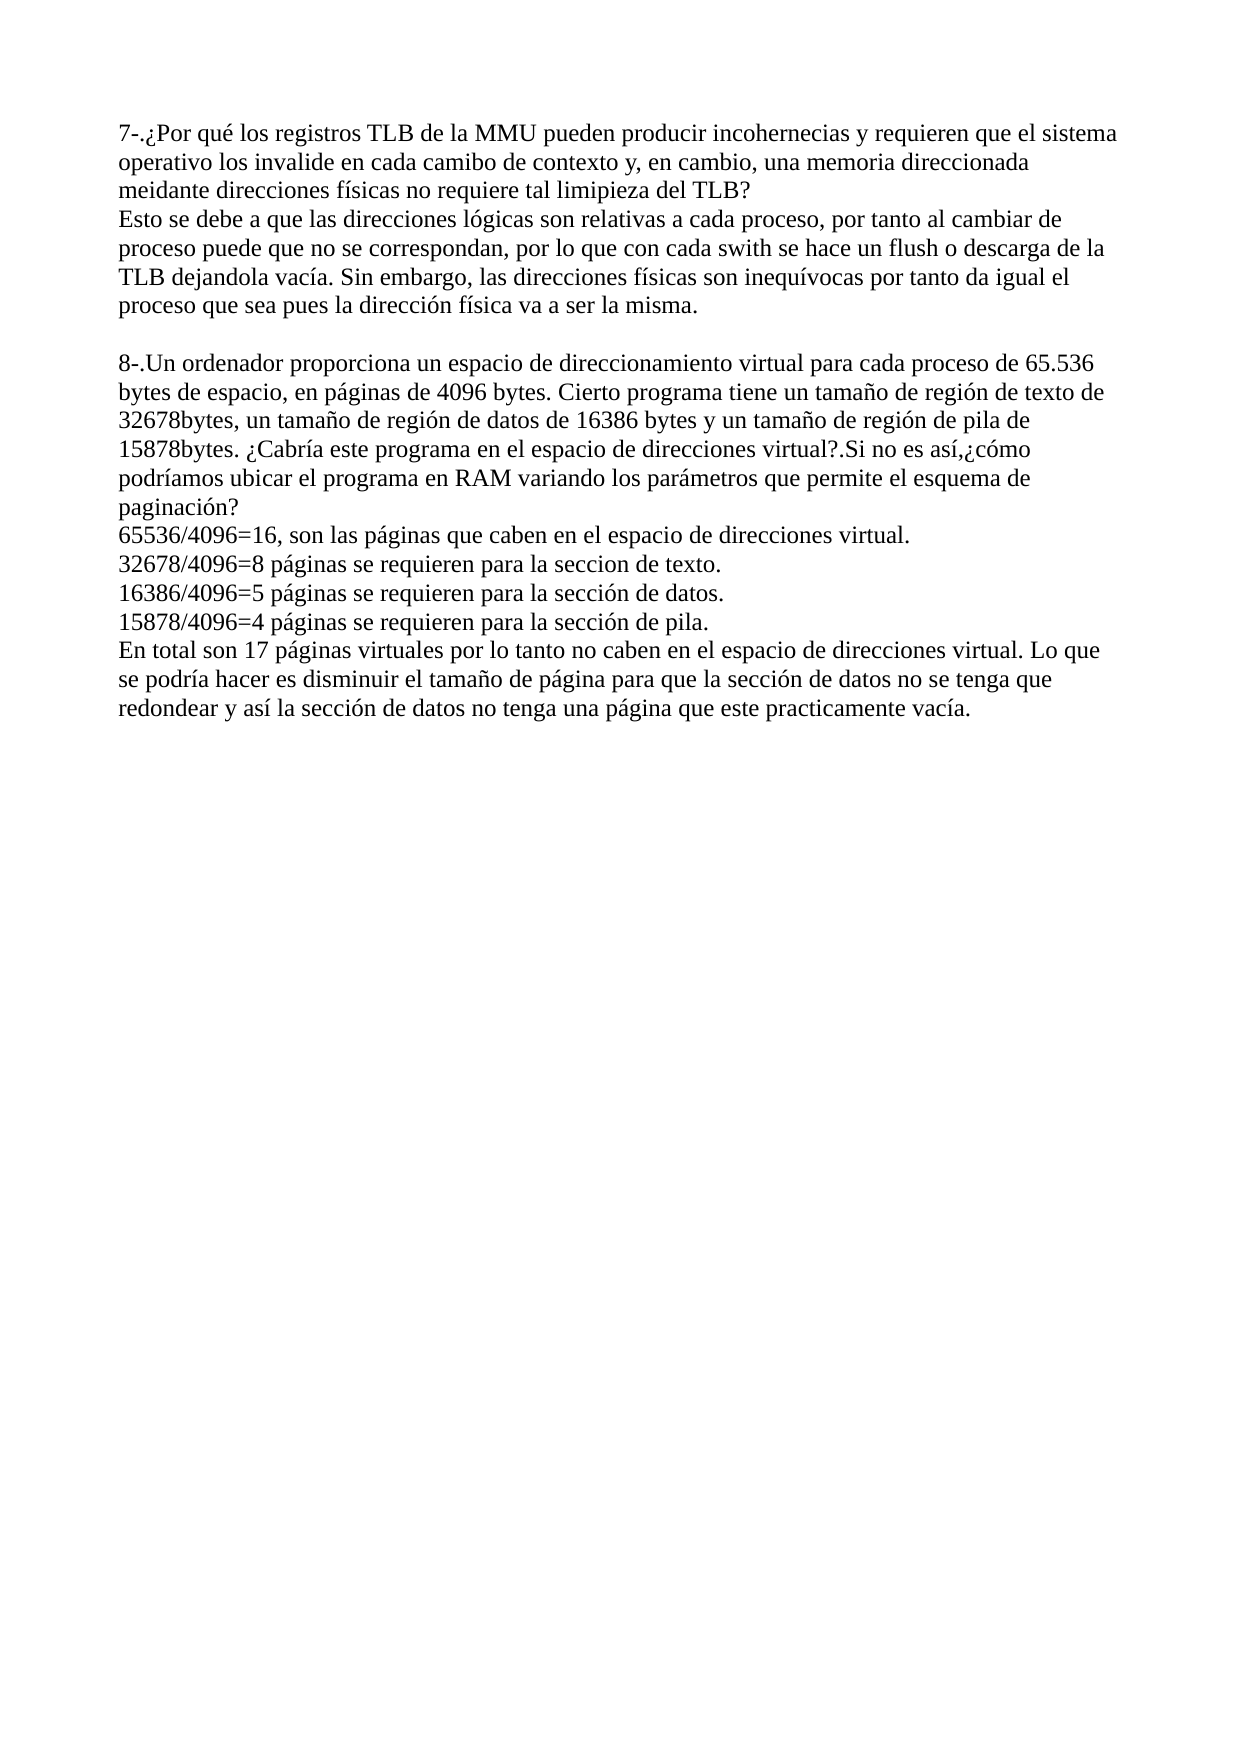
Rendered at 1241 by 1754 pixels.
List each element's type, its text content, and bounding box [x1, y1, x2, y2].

text 15878/4096=4 páginas se requieren para la sección de pila. [118, 607, 1122, 636]
text 8-.Un ordenador proporciona un espacio de direccionamiento virtual para cada proceso de 65.536 bytes de espacio, en páginas de 4096 bytes. Cierto programa tiene un tamaño de región de texto de 32678bytes, un tamaño de región de datos de 16386 bytes y un tamaño de región de pila de 15878bytes. ¿Cabría este programa en el espacio de direcciones virtual?.Si no es así,¿cómo podríamos ubicar el programa en RAM variando los parámetros que permite el esquema de paginación? [118, 348, 1122, 521]
text 65536/4096=16, son las páginas que caben en el espacio de direcciones virtual. [118, 521, 1122, 549]
text Esto se debe a que las direcciones lógicas son relativas a cada proceso, por tanto al cambiar de proceso puede que no se correspondan, por lo que con cada swith se hace un flush o descarga de la TLB dejandola vacía. Sin embargo, las direcciones físicas son inequívocas por tanto da igual el proceso que sea pues la dirección física va a ser la misma. [118, 204, 1122, 319]
text En total son 17 páginas virtuales por lo tanto no caben en el espacio de direcciones virtual. Lo que se podría hacer es disminuir el tamaño de página para que la sección de datos no se tenga que redondear y así la sección de datos no tenga una página que este practicamente vacía. [118, 636, 1122, 722]
text 32678/4096=8 páginas se requieren para la seccion de texto. [118, 549, 1122, 578]
text 16386/4096=5 páginas se requieren para la sección de datos. [118, 578, 1122, 607]
text 7-.¿Por qué los registros TLB de la MMU pueden producir incohernecias y requieren que el sistema operativo los invalide en cada camibo de contexto y, en cambio, una memoria direccionada meidante direcciones físicas no requiere tal limipieza del TLB? [118, 118, 1122, 204]
